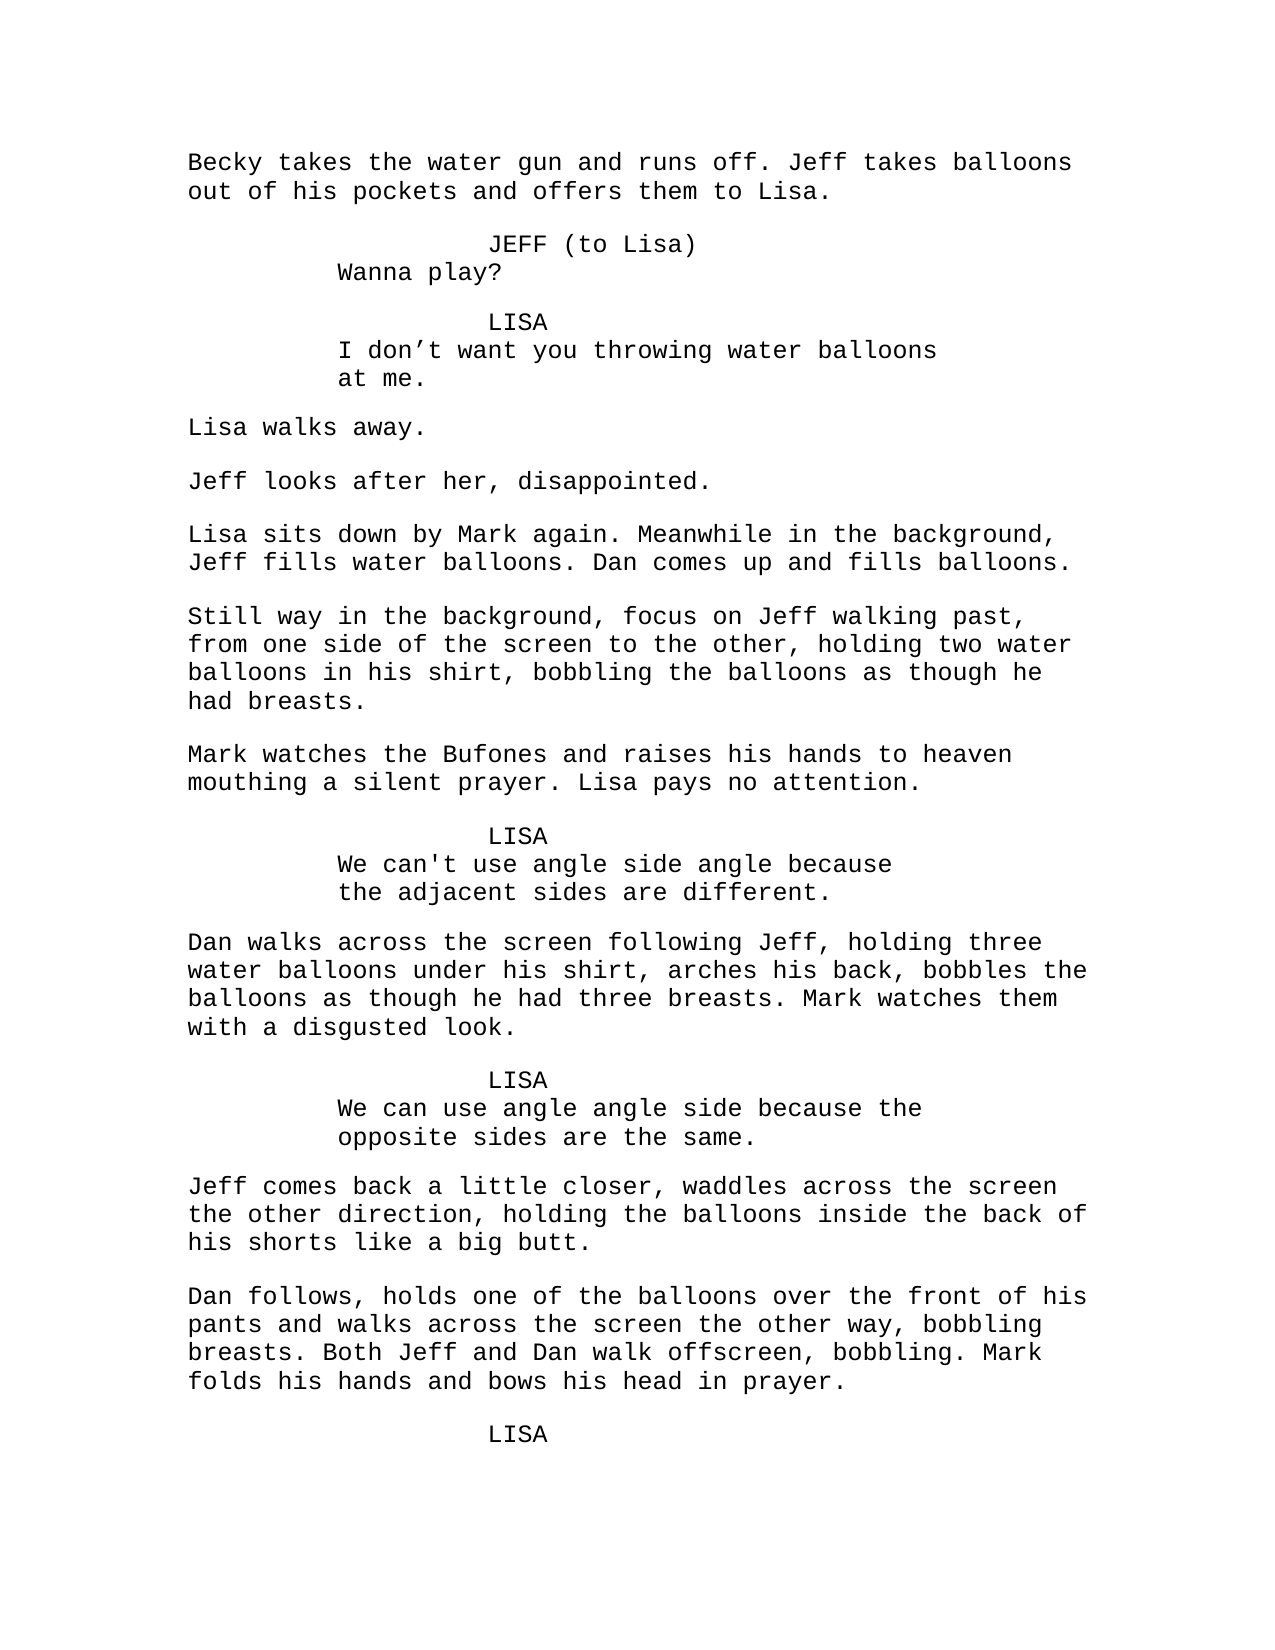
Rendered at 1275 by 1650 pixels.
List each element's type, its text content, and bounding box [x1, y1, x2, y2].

text Mark watches the Bufones and raises his hands to heaven mouthing a silent prayer. Lisa pays no attention. [187, 742, 1087, 798]
text Becky takes the water gun and runs off. Jeff takes balloons out of his pockets and offers them to Lisa. [187, 150, 1087, 207]
text We can't use angle side angle because the adjacent sides are different. [337, 852, 937, 908]
text Lisa sits down by Mark again. Meanwhile in the background, Jeff fills water balloons. Dan comes up and fills balloons. [187, 522, 1087, 578]
text Lisa walks away. [187, 415, 1087, 443]
text Wanna play? [337, 260, 937, 288]
text LISA [187, 1067, 1087, 1096]
text We can use angle angle side because the opposite sides are the same. [337, 1096, 937, 1152]
text Still way in the background, focus on Jeff walking past, from one side of the screen to the other, holding two water balloons in his shirt, bobbling the balloons as though he had breasts. [187, 603, 1087, 717]
text LISA [187, 309, 1087, 337]
text JEFF (to Lisa) [187, 232, 1087, 260]
text Jeff comes back a little closer, waddles across the screen the other direction, holding the balloons inside the back of his shorts like a big butt. [187, 1173, 1087, 1258]
text Dan walks across the screen following Jeff, holding three water balloons under his shirt, arches his back, bobbles the balloons as though he had three breasts. Mark watches them with a disgusted look. [187, 929, 1087, 1042]
text Dan follows, holds one of the balloons over the front of his pants and walks across the screen the other way, bobbling breasts. Both Jeff and Dan walk offscreen, bobbling. Mark folds his hands and bows his head in prayer. [187, 1283, 1087, 1397]
text Jeff looks after her, disappointed. [187, 468, 1087, 497]
text LISA [187, 1422, 1087, 1450]
text I don’t want you throwing water balloons at me. [337, 337, 937, 394]
text LISA [187, 823, 1087, 852]
